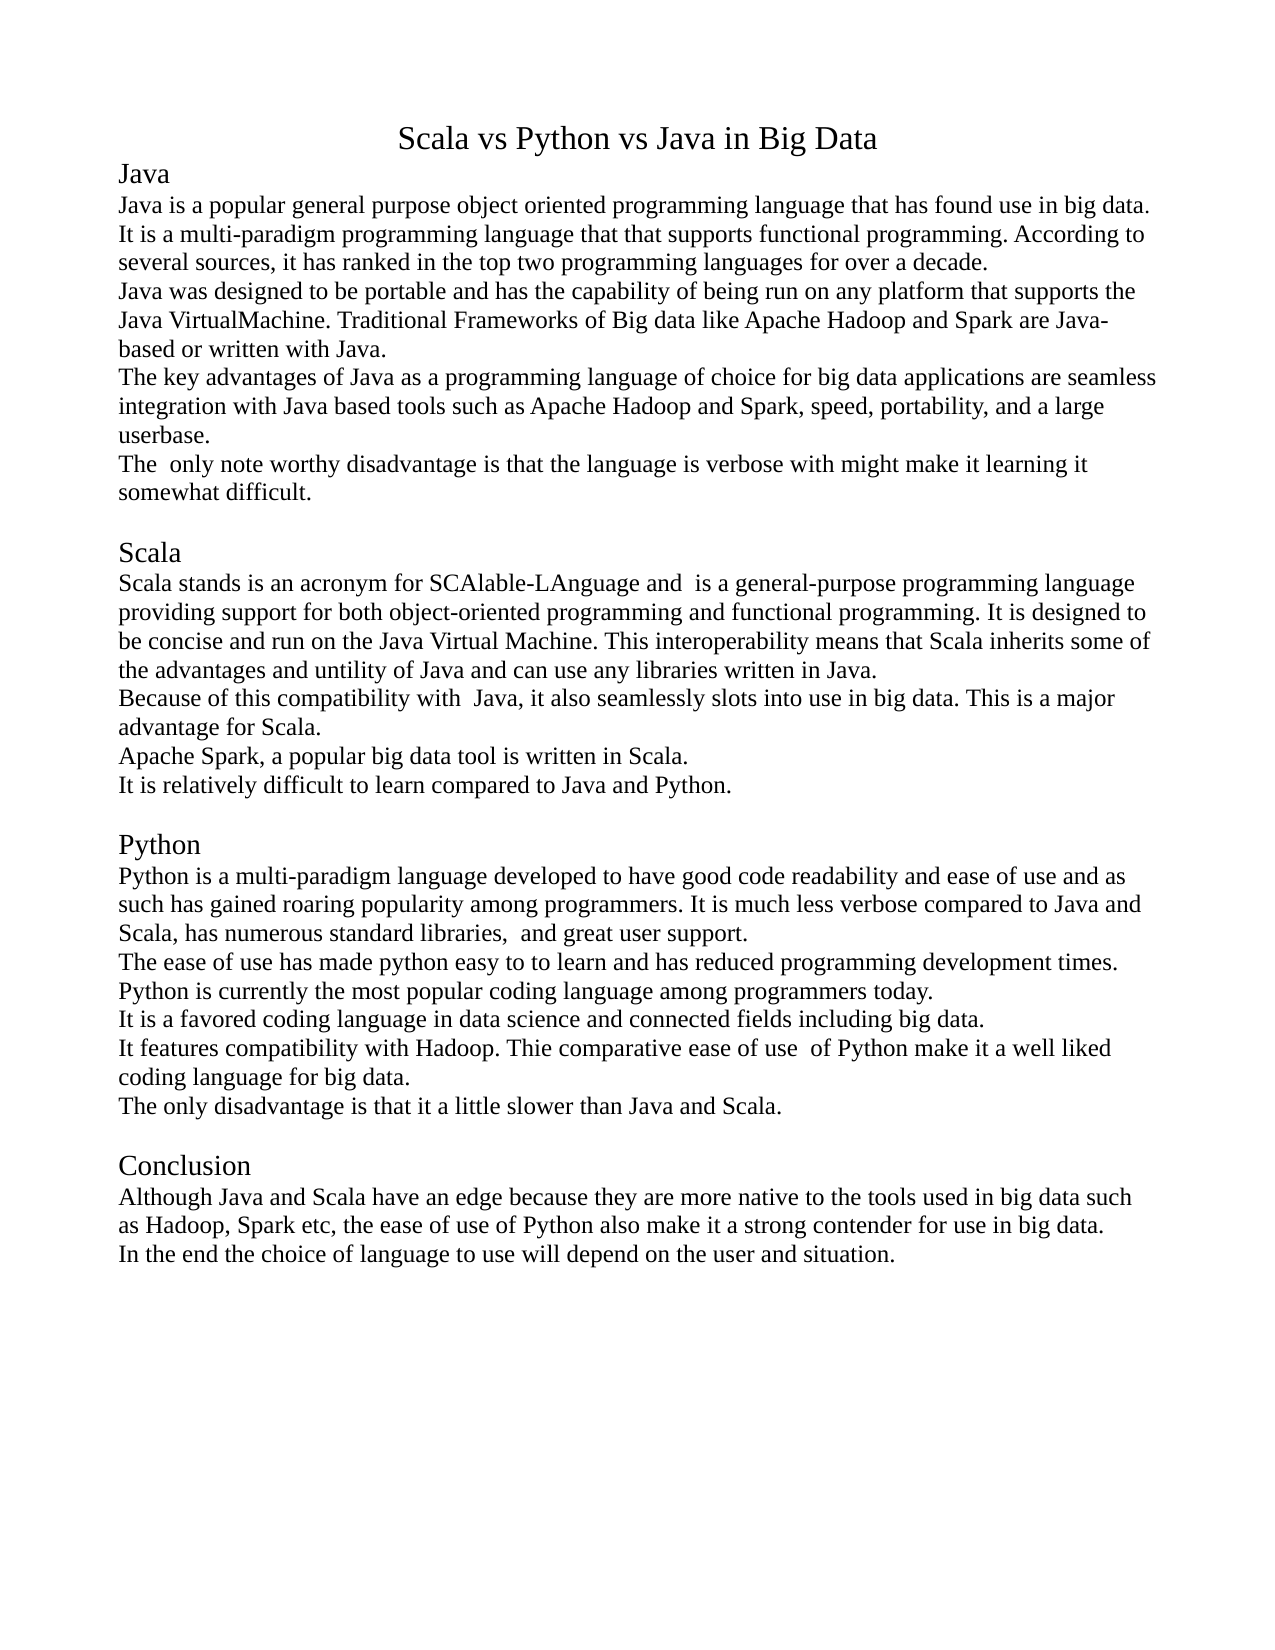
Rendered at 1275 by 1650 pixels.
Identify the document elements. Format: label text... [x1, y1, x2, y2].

text The only disadvantage is that it a little slower than Java and Scala. [118, 1091, 1157, 1119]
text Python is a multi-paradigm language developed to have good code readability and ease of use and as such has gained roaring popularity among programmers. It is much less verbose compared to Java and Scala, has numerous standard libraries, and great user support. [118, 861, 1157, 947]
text Conclusion [118, 1148, 1157, 1182]
text Scala [118, 535, 1157, 568]
text It is relatively difficult to learn compared to Java and Python. [118, 770, 1157, 798]
text Because of this compatibility with Java, it also seamlessly slots into use in big data. This is a major advantage for Scala. [118, 683, 1157, 741]
text Java is a popular general purpose object oriented programming language that has found use in big data. It is a multi-paradigm programming language that that supports functional programming. According to several sources, it has ranked in the top two programming languages for over a decade. [118, 190, 1157, 276]
text The ease of use has made python easy to to learn and has reduced programming development times. Python is currently the most popular coding language among programmers today. [118, 947, 1157, 1004]
text It is a favored coding language in data science and connected fields including big data. [118, 1004, 1157, 1033]
text Java was designed to be portable and has the capability of being run on any platform that supports the Java VirtualMachine. Traditional Frameworks of Big data like Apache Hadoop and Spark are Java-based or written with Java. [118, 276, 1157, 362]
text The only note worthy disadvantage is that the language is verbose with might make it learning it somewhat difficult. [118, 449, 1157, 506]
text Java [118, 156, 1157, 190]
text Apache Spark, a popular big data tool is written in Scala. [118, 741, 1157, 770]
text The key advantages of Java as a programming language of choice for big data applications are seamless integration with Java based tools such as Apache Hadoop and Spark, speed, portability, and a large userbase. [118, 362, 1157, 449]
text Scala stands is an acronym for SCAlable-LAnguage and is a general-purpose programming language providing support for both object-oriented programming and functional programming. It is designed to be concise and run on the Java Virtual Machine. This interoperability means that Scala inherits some of the advantages and untility of Java and can use any libraries written in Java. [118, 568, 1157, 683]
text Python [118, 827, 1157, 861]
text It features compatibility with Hadoop. Thie comparative ease of use of Python make it a well liked coding language for big data. [118, 1033, 1157, 1091]
text Scala vs Python vs Java in Big Data [118, 118, 1157, 156]
text Although Java and Scala have an edge because they are more native to the tools used in big data such as Hadoop, Spark etc, the ease of use of Python also make it a strong contender for use in big data. [118, 1182, 1157, 1239]
text In the end the choice of language to use will depend on the user and situation. [118, 1239, 1157, 1268]
